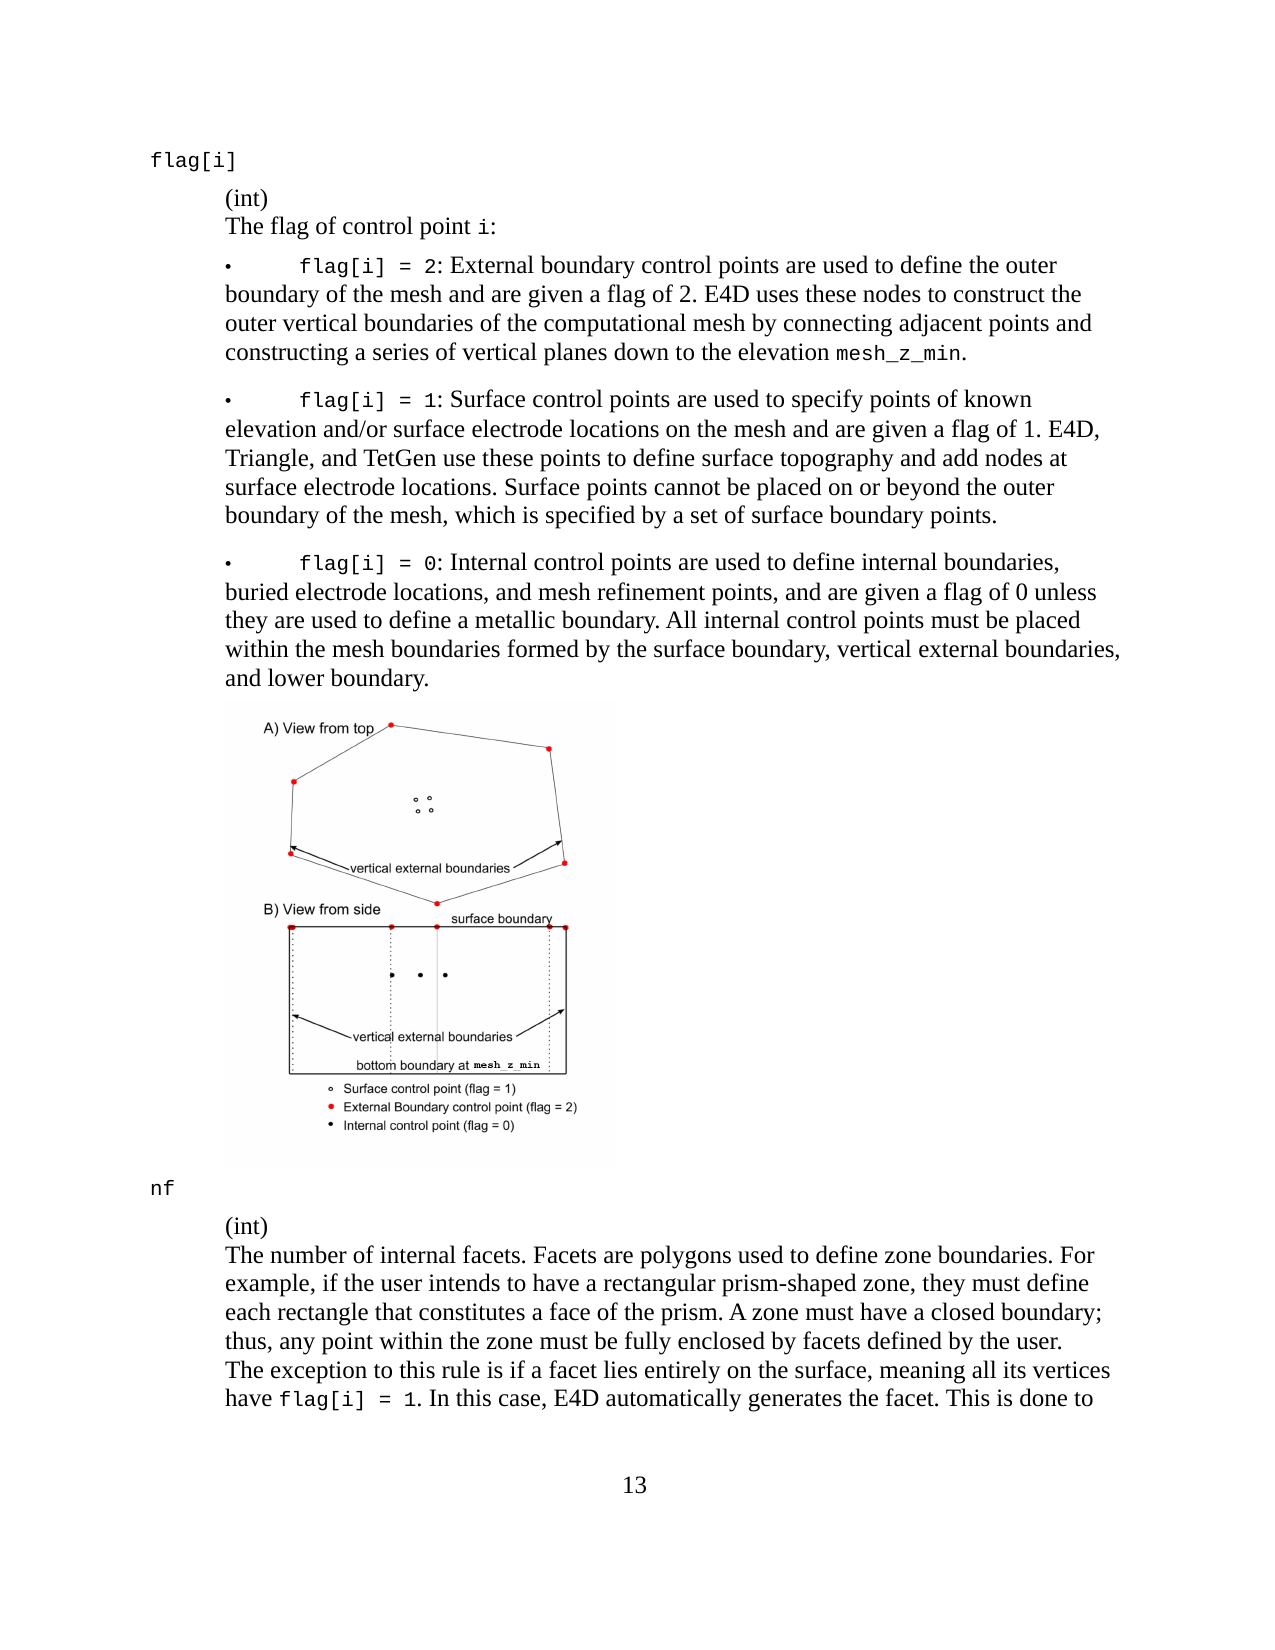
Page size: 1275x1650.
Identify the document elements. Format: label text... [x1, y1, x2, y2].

text flag[i] [150, 150, 1125, 174]
text The exception to this rule is if a facet lies entirely on the surface, meaning all its vertices have flag[i] = 1. In this case, E4D automatically generates the facet. This is done to [225, 1355, 1125, 1413]
text (int) The number of internal facets. Facets are polygons used to define zone boundaries. For example, if the user intends to have a rectangular prism-shaped zone, they must define each rectangle that constitutes a face of the prism. A zone must have a closed boundary; thus, any point within the zone must be fully enclosed by facets defined by the user. [225, 1211, 1125, 1355]
list flag[i] = 0: Internal control points are used to define internal boundaries, buried electrode locations, and mesh refinement points, and are given a flag of 0 unless they are used to define a metallic boundary. All internal control points must be placed within the mesh boundaries formed by the surface boundary, vertical external boundaries, and lower boundary. [225, 547, 1125, 692]
list flag[i] = 1: Surface control points are used to specify points of known elevation and/or surface electrode locations on the mesh and are given a flag of 1. E4D, Triangle, and TetGen use these points to define surface topography and add nodes at surface electrode locations. Surface points cannot be placed on or beyond the outer boundary of the mesh, which is specified by a set of surface boundary points. [225, 384, 1125, 529]
list flag[i] = 2: External boundary control points are used to define the outer boundary of the mesh and are given a flag of 2. E4D uses these nodes to construct the outer vertical boundaries of the computational mesh by connecting adjacent points and constructing a series of vertical planes down to the elevation mesh_z_min. [225, 250, 1125, 367]
text nf [150, 1178, 1125, 1202]
text (int) The flag of control point i: [225, 183, 1125, 241]
picture [225, 700, 615, 1170]
